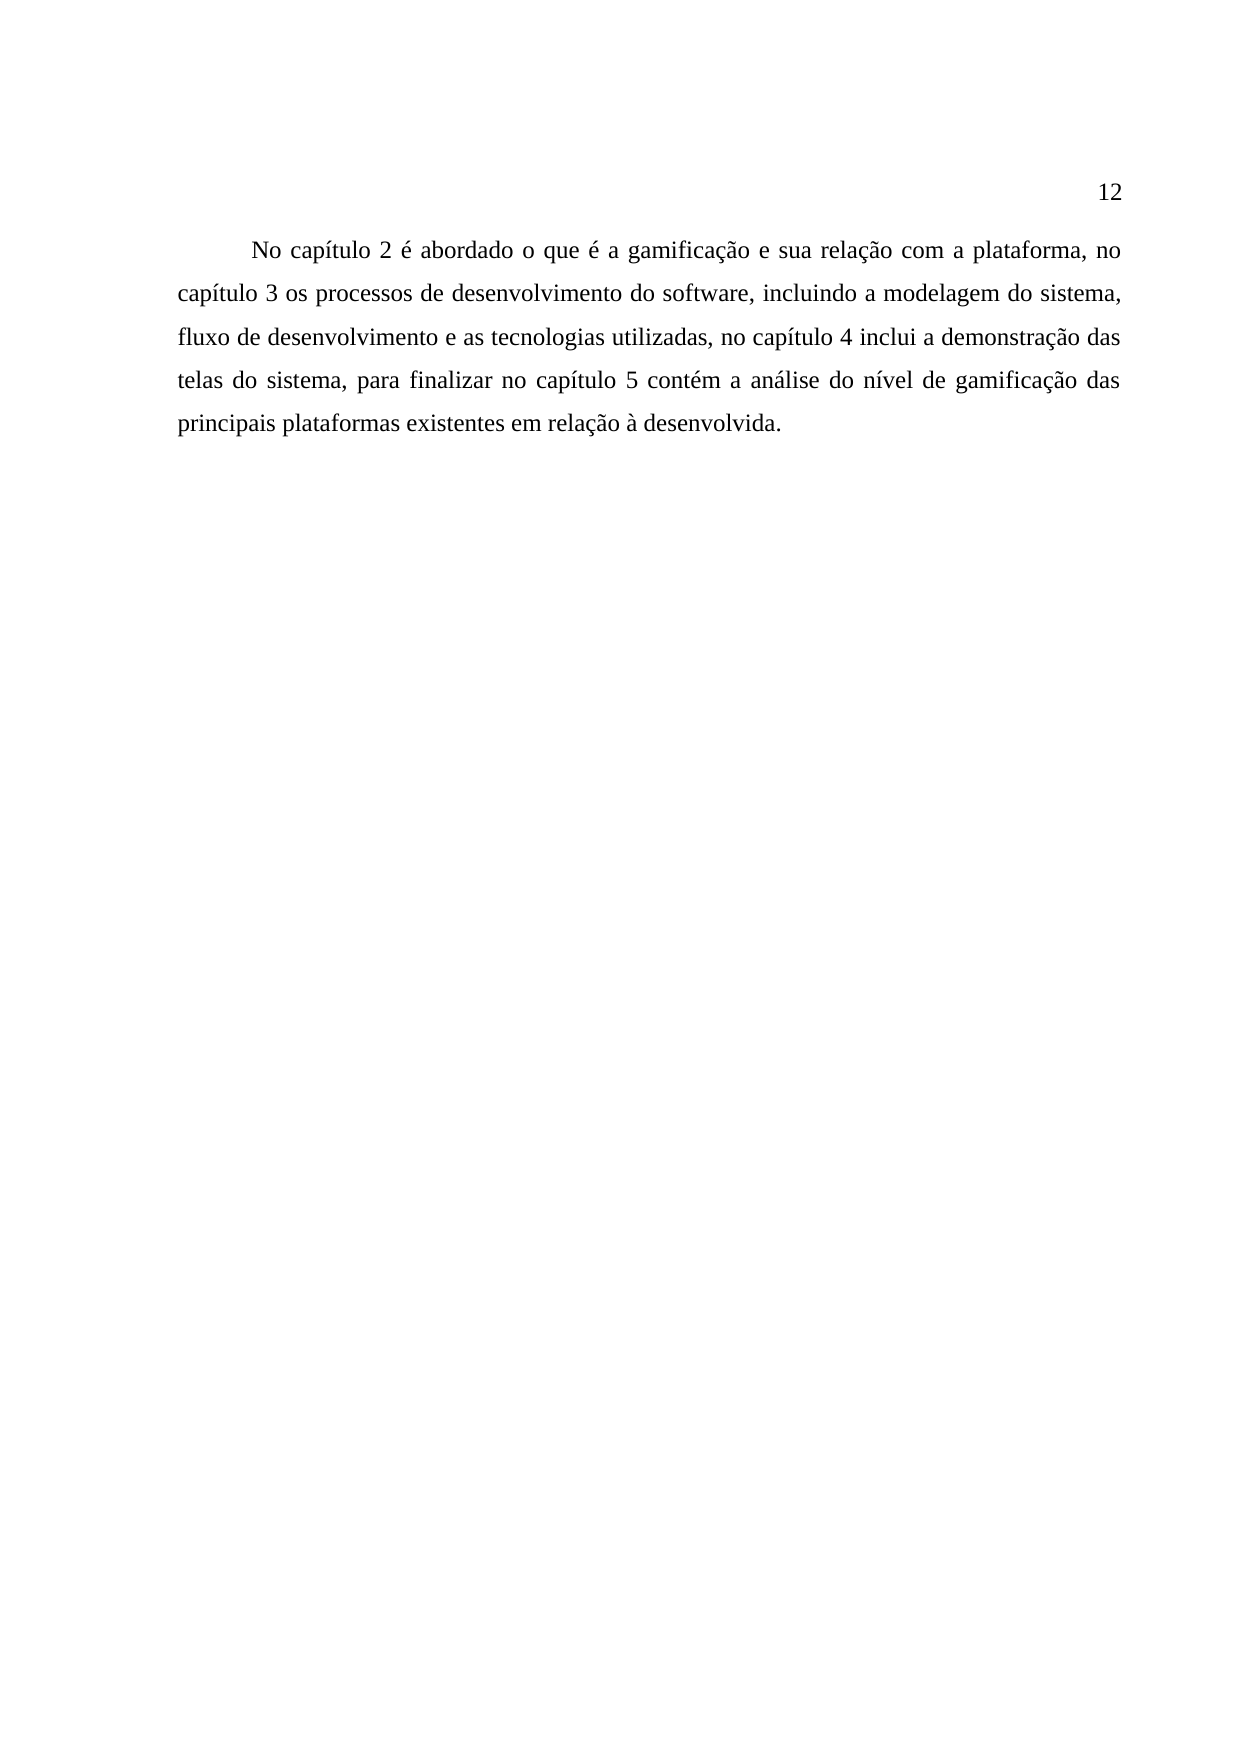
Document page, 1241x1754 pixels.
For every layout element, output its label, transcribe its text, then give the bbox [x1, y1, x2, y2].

text No capítulo 2 é abordado o que é a gamificação e sua relação com a plataforma, no capítulo 3 os processos de desenvolvimento do software, incluindo a modelagem do sistema, fluxo de desenvolvimento e as tecnologias utilizadas, no capítulo 4 inclui a demonstração das telas do sistema, para finalizar no capítulo 5 contém a análise do nível de gamificação das principais plataformas existentes em relação à desenvolvida. [177, 235, 1122, 437]
